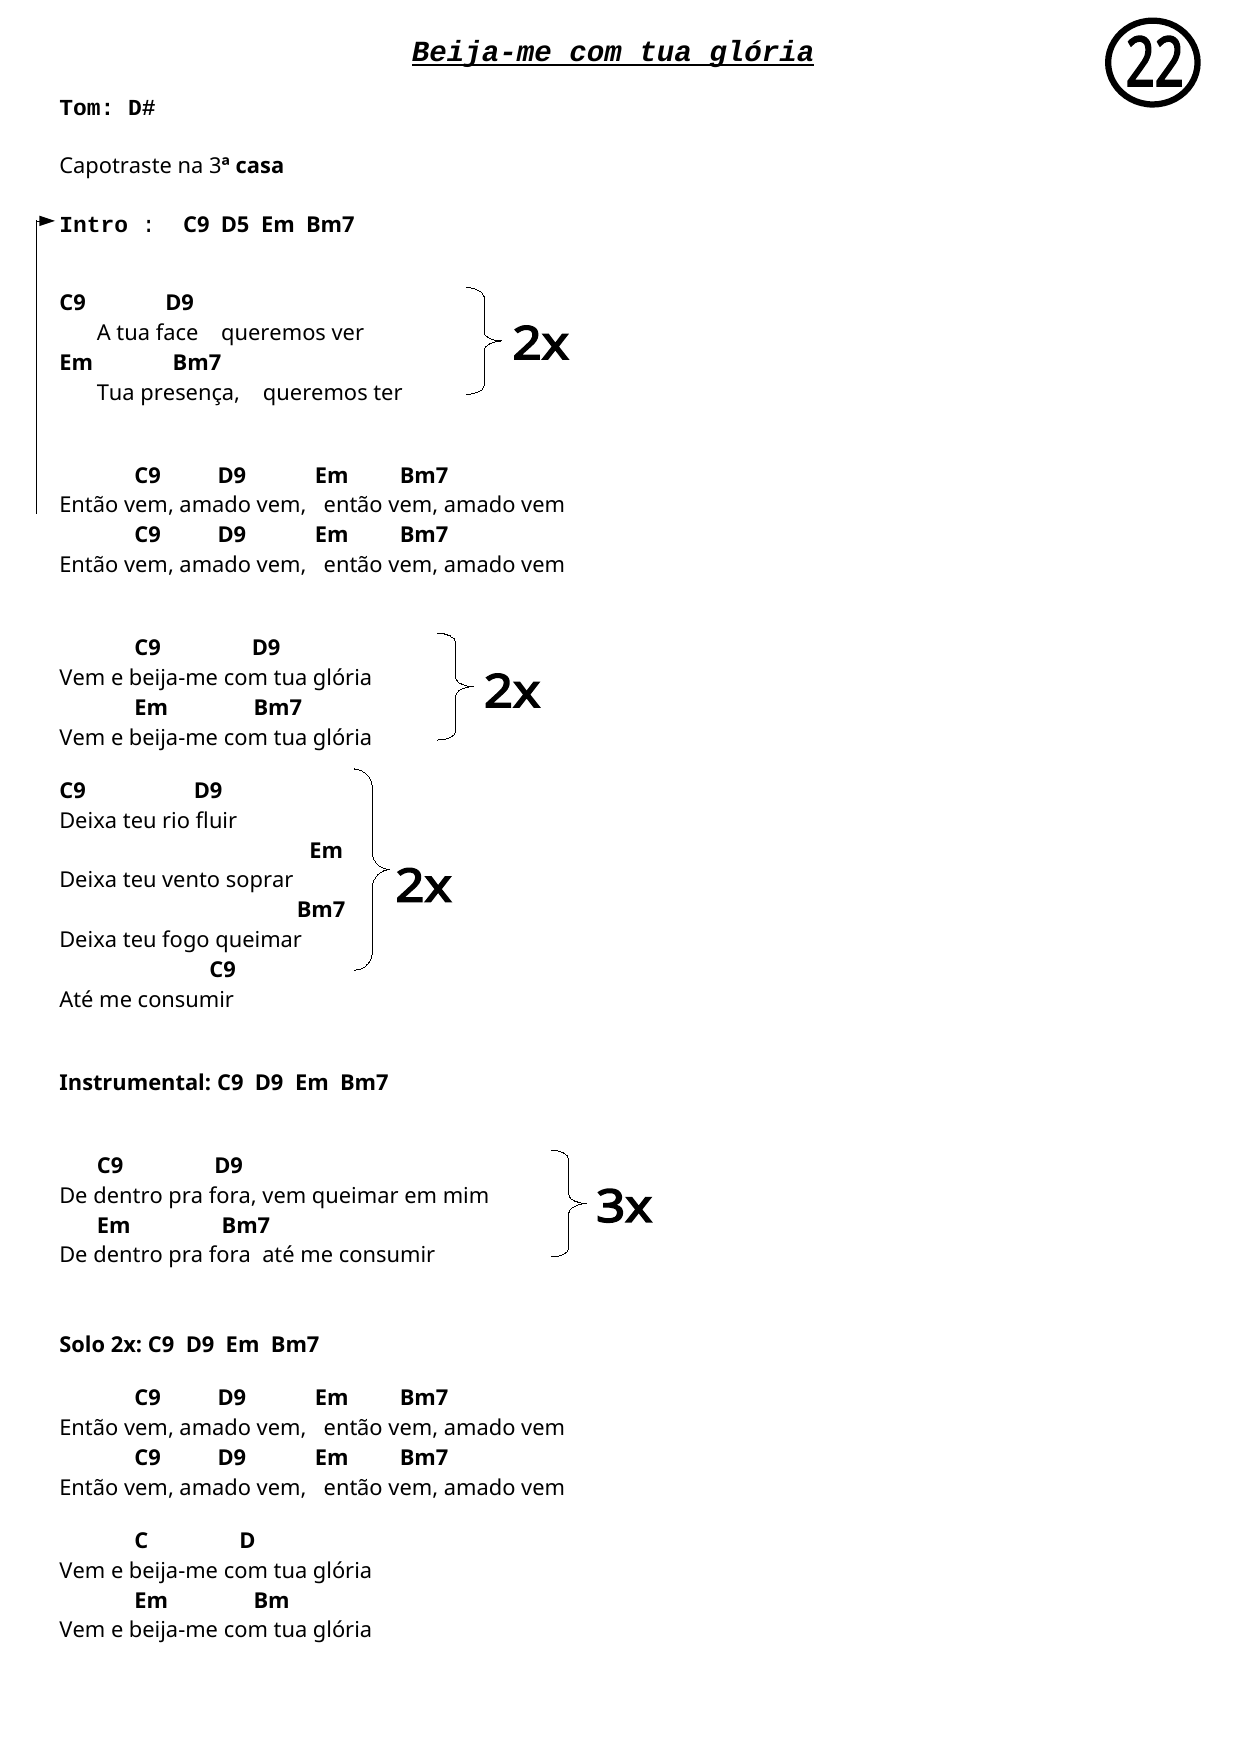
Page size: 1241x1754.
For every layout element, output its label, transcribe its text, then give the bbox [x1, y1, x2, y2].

text C9 D9 [59, 287, 1167, 317]
text [1144, 37, 1167, 70]
text [1112, 37, 1145, 70]
text Em Bm7 [59, 692, 1167, 722]
text Em Bm [59, 1585, 1167, 1614]
text Vem e beija-me com tua glória [59, 662, 1167, 692]
text Tua presença, queremos ter [59, 376, 1167, 406]
text Intro : C9 D5 Em Bm7 [59, 209, 1167, 240]
text Em Bm7 [59, 347, 1167, 376]
text Então vem, amado vem, então vem, amado vem [59, 1412, 1167, 1442]
text Instrumental: C9 D9 Em Bm7 [59, 1067, 1167, 1097]
text C9 D9 Em Bm7 [59, 460, 1167, 489]
text C9 D9 Em Bm7 [59, 519, 1167, 549]
text Capotraste na 3ª casa [59, 150, 1167, 180]
text C9 D9 [59, 775, 1167, 805]
text C9 D9 [59, 1150, 1167, 1180]
text Tom: D# [59, 96, 1167, 122]
text C9 D9 [59, 632, 1167, 662]
text [373, 924, 1167, 954]
text Deixa teu rio fluir [59, 805, 372, 835]
text C D [59, 1525, 1167, 1555]
text Vem e beija-me com tua glória [59, 1614, 1167, 1644]
text Vem e beija-me com tua glória [59, 1555, 1167, 1585]
text [373, 894, 1167, 924]
text De dentro pra fora até me consumir [59, 1239, 1167, 1269]
text Então vem, amado vem, então vem, amado vem [59, 489, 1167, 519]
text A tua face queremos ver [59, 317, 1167, 347]
text Vem e beija-me com tua glória [59, 722, 1167, 751]
text De dentro pra fora, vem queimar em mim [59, 1180, 1167, 1210]
text Então vem, amado vem, então vem, amado vem [59, 549, 1167, 579]
text Em [59, 835, 1167, 864]
text Deixa teu fogo queimar [59, 924, 372, 954]
text Bm7 [59, 894, 372, 924]
text Beija-me com tua glória [59, 37, 1112, 70]
text C9 D9 Em Bm7 [59, 1442, 1167, 1472]
text [569, 1210, 1167, 1239]
text [373, 805, 1167, 835]
text C9 D9 Em Bm7 [59, 1382, 1167, 1412]
text C9 [59, 954, 1167, 984]
text Até me consumir [59, 984, 1167, 1013]
text Deixa teu vento soprar [59, 864, 1167, 894]
text Então vem, amado vem, então vem, amado vem [59, 1472, 1167, 1501]
text Solo 2x: C9 D9 Em Bm7 [59, 1329, 1167, 1359]
text Em Bm7 [59, 1210, 569, 1239]
